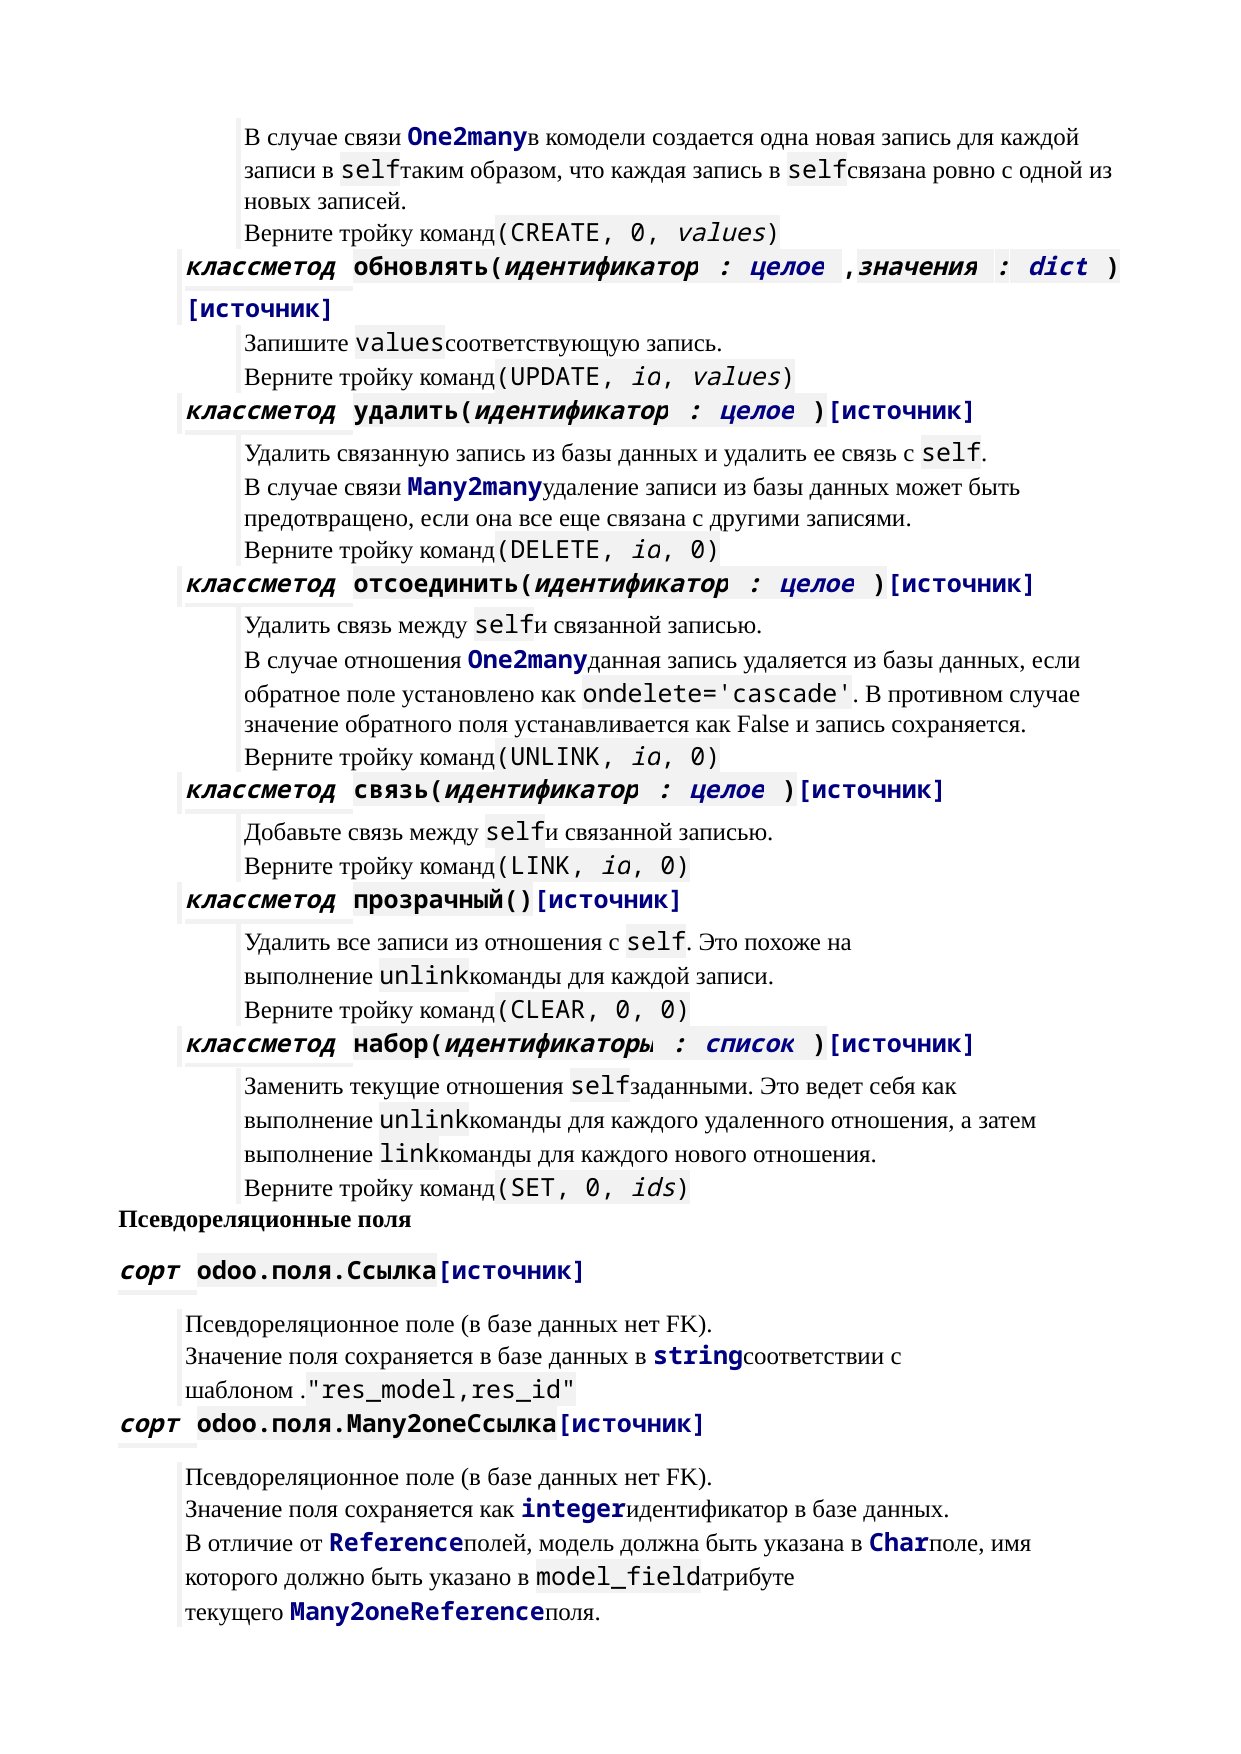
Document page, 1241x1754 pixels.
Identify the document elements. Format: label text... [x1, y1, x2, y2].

list Верните тройку команд(DELETE, id, 0) [241, 531, 1122, 566]
list Удалить связь между selfи связанной записью. [241, 607, 1122, 641]
list В случае отношения One2manyданная запись удаляется из базы данных, если обратное поле установлено как ondelete='cascade'. В противном случае значение обратного поля устанавливается как False и запись сохраняется. [241, 641, 1122, 738]
list Верните тройку команд(CLEAR, 0, 0) [241, 992, 1122, 1026]
list Верните тройку команд(LINK, id, 0) [241, 848, 1122, 882]
subtitle классметод связь(идентификатор : целое )[источник] [182, 772, 1122, 814]
subtitle классметод отсоединить(идентификатор : целое )[источник] [182, 566, 1122, 607]
list Заменить текущие отношения selfзаданными. Это ведет себя как выполнение unlinkкоманды для каждого удаленного отношения, а затем выполнение linkкоманды для каждого нового отношения. [236, 1067, 1122, 1170]
subtitle классметод обновлять(идентификатор : целое ,значения : dict )[источник] [182, 249, 1122, 325]
list Псевдореляционное поле (в базе данных нет FK). [182, 1462, 1122, 1491]
subtitle классметод удалить(идентификатор : целое )[источник] [182, 393, 1122, 434]
list Верните тройку команд(CREATE, 0, values) [241, 215, 1122, 249]
list Значение поля сохраняется в базе данных в stringсоответствии с шаблоном ."res_model,res_id" [182, 1338, 1122, 1406]
list Значение поля сохраняется как integerидентификатор в базе данных. [182, 1491, 1122, 1525]
list В случае связи Many2manyудаление записи из базы данных может быть предотвращено, если она все еще связана с другими записями. [241, 469, 1122, 531]
list Верните тройку команд(SET, 0, ids) [241, 1170, 1122, 1204]
list Удалить связанную запись из базы данных и удалить ее связь с self. [241, 434, 1122, 469]
list Псевдореляционное поле (в базе данных нет FK). [182, 1309, 1122, 1338]
subtitle сорт odoo.поля.Ссылка[источник] [118, 1253, 1122, 1294]
list Верните тройку команд(UPDATE, id, values) [241, 359, 1122, 393]
list Добавьте связь между selfи связанной записью. [241, 814, 1122, 848]
subtitle классметод прозрачный()[источник] [182, 882, 1122, 924]
list В отличие от Referenceполей, модель должна быть указана в Charполе, имя которого должно быть указано в model_fieldатрибуте текущего Many2oneReferenceполя. [182, 1525, 1122, 1627]
subtitle классметод набор(идентификаторы : список )[источник] [182, 1026, 1122, 1067]
list Верните тройку команд(UNLINK, id, 0) [241, 738, 1122, 772]
subtitle сорт odoo.поля.Many2oneСсылка[источник] [118, 1406, 1122, 1448]
subtitle Псевдореляционные поля [118, 1204, 1122, 1232]
list В случае связи One2manyв комодели создается одна новая запись для каждой записи в selfтаким образом, что каждая запись в selfсвязана ровно с одной из новых записей. [241, 118, 1122, 215]
list Запишите valuesсоответствующую запись. [241, 325, 1122, 359]
list Удалить все записи из отношения с self. Это похоже на выполнение unlinkкоманды для каждой записи. [241, 924, 1122, 992]
